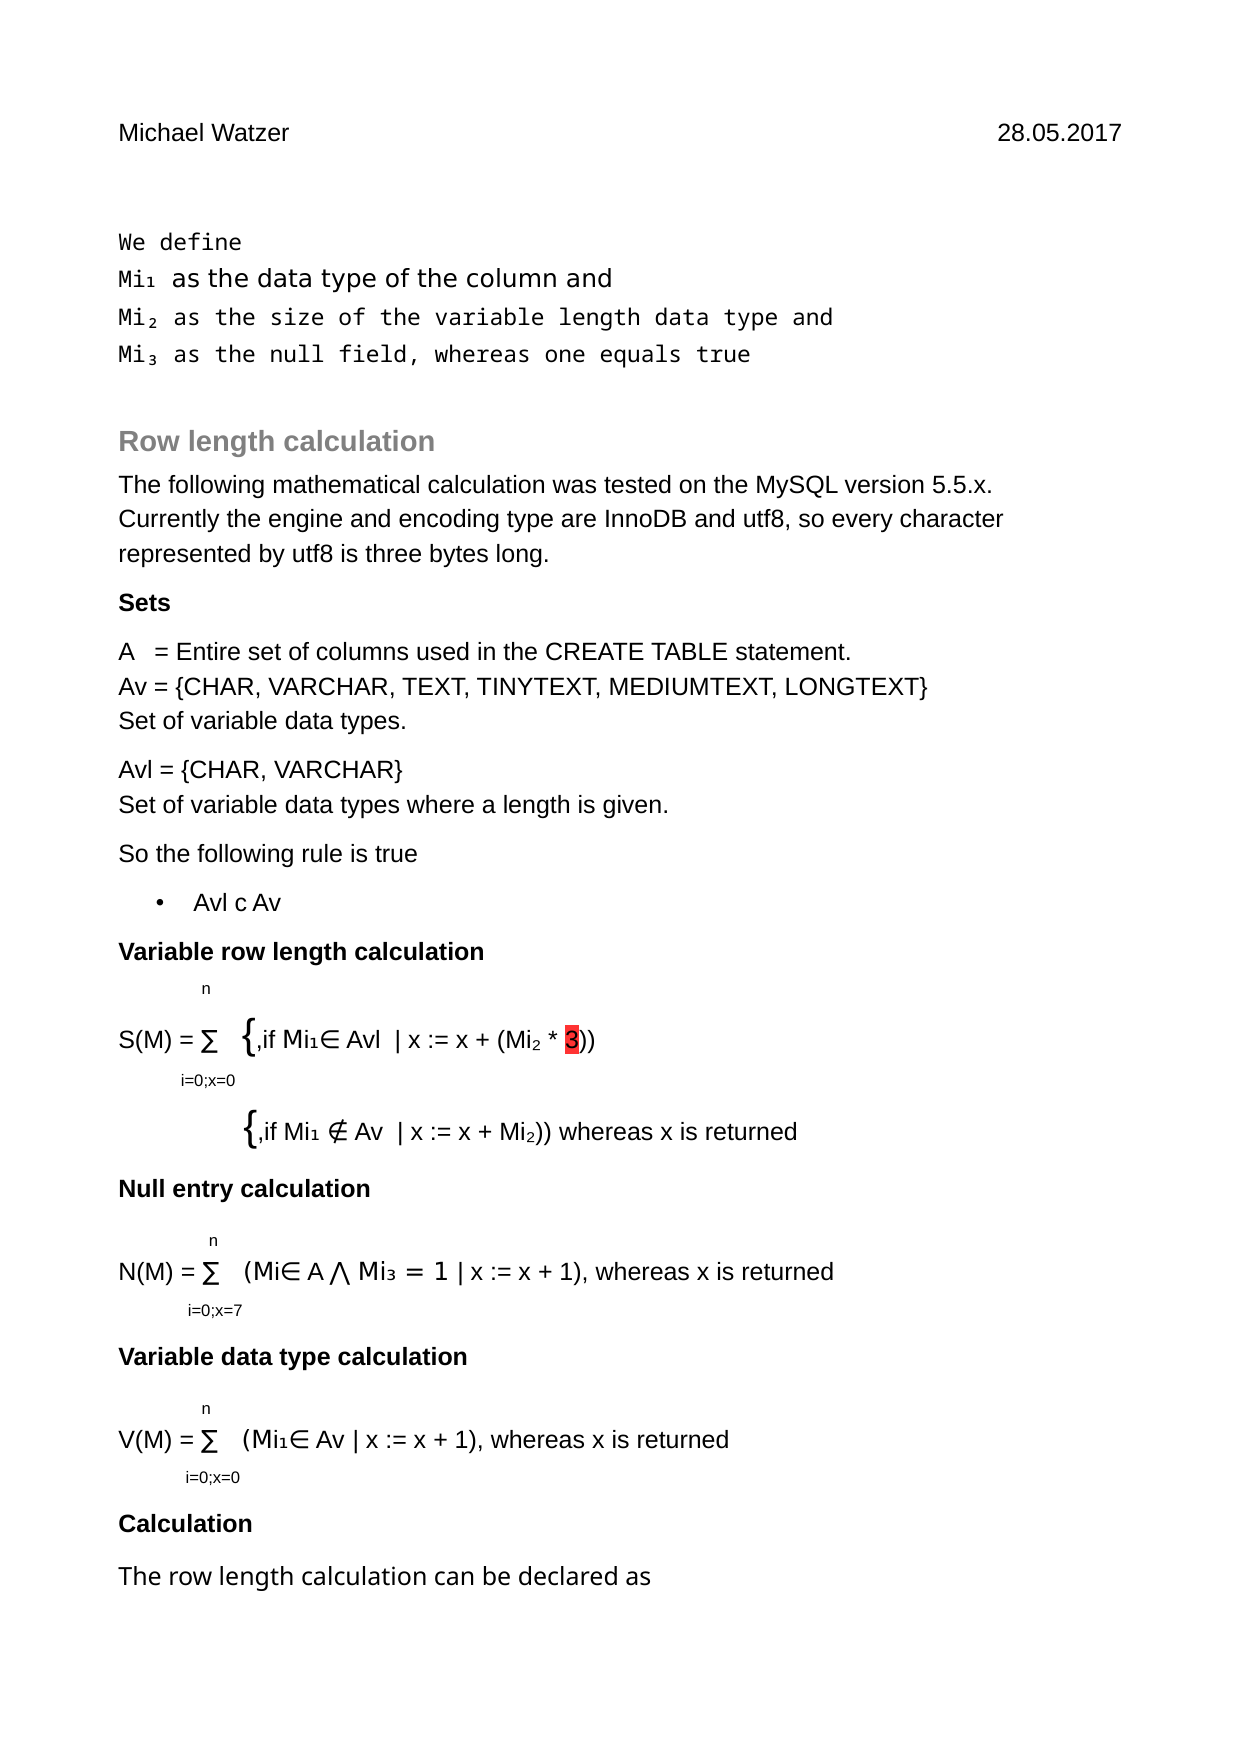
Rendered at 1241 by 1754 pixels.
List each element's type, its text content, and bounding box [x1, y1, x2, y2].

text Variable row length calculation n S(M) = ∑ {,if Mi₁∈ Avl | x := x + (Mi₂ * 3)) i=0;x=0 {,if Mi₁ ∉ Av | x := x + Mi₂)) whereas x is returned [118, 937, 1122, 1149]
text The following mathematical calculation was tested on the MySQL version 5.5.x. Currently the engine and encoding type are InnoDB and utf8, so every character represented by utf8 is three bytes long. [118, 470, 1122, 568]
text Avl = {CHAR, VARCHAR} Set of variable data types where a length is given. [118, 755, 1122, 818]
list Avl c Av [156, 888, 1122, 917]
text The row length calculation can be declared as [118, 1558, 1122, 1592]
text Calculation [118, 1509, 1122, 1538]
text n N(M) = ∑ (Mi∈ A ⋀ Mi₃ = 1 | x := x + 1), whereas x is returned i=0;x=7 [118, 1223, 1122, 1321]
subtitle Row length calculation [118, 424, 1122, 457]
text A = Entire set of columns used in the CREATE TABLE statement. Av = {CHAR, VARCHAR, TEXT, TINYTEXT, MEDIUMTEXT, LONGTEXT} Set of variable data types. [118, 637, 1122, 735]
text Null entry calculation [118, 1174, 1122, 1202]
text We define Mi₁ as the data type of the column and Mi₂ as the size of the variable length data type and Mi₃ as the null field, whereas one equals true [118, 225, 1122, 404]
text So the following rule is true [118, 839, 1122, 867]
text Sets [118, 588, 1122, 617]
text n V(M) = ∑ (Mi₁∈ Av | x := x + 1), whereas x is returned i=0;x=0 [118, 1391, 1122, 1489]
text Variable data type calculation [118, 1342, 1122, 1370]
